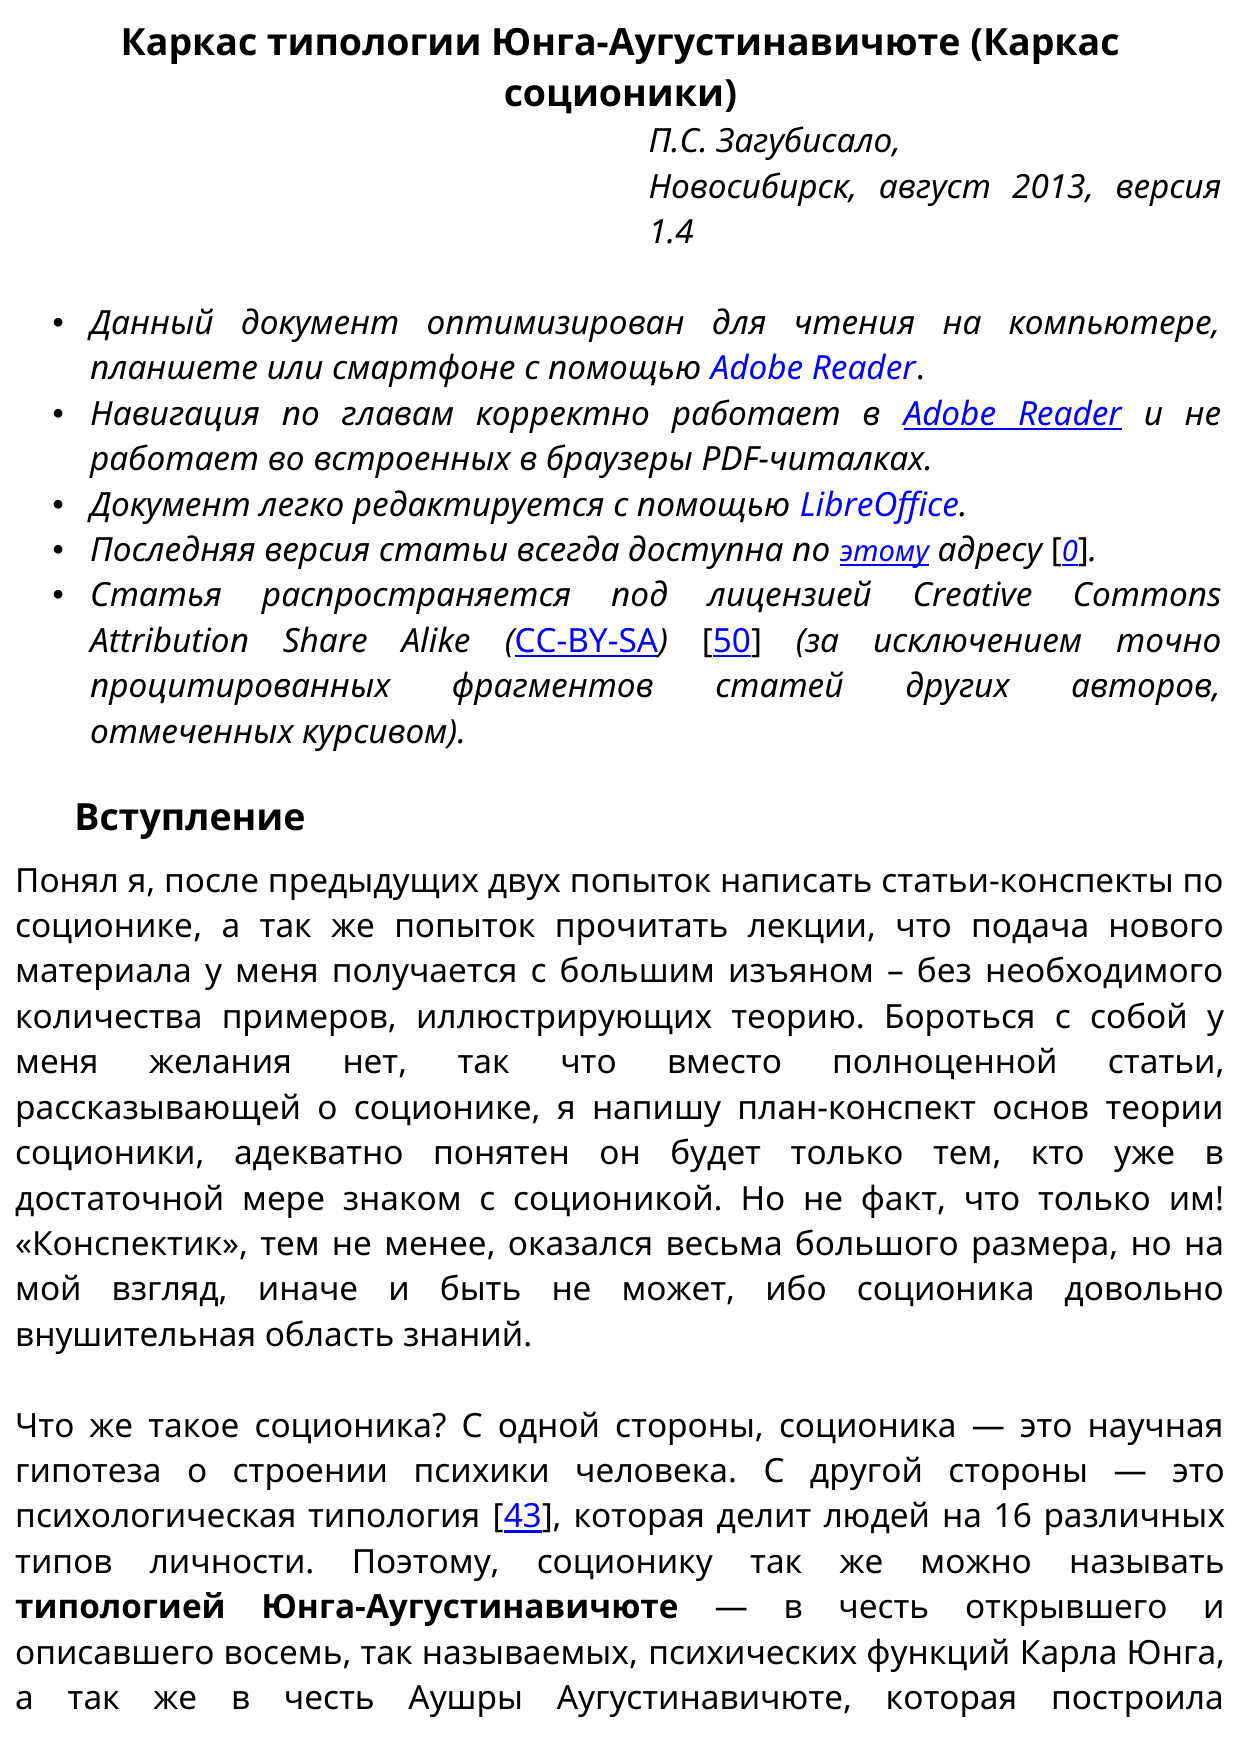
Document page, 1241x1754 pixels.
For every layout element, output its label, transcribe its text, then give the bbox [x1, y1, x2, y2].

list Данный документ оптимизирован для чтения на компьютере, планшете или смартфоне с помощью Adobe Reader. [52, 299, 1225, 389]
subtitle Каркас типологии Юнга-Аугустинавичюте (Каркас соционики) [15, 15, 1225, 117]
text Новосибирск, август 2013, версия 1.4 [648, 162, 1225, 253]
list Документ легко редактируется с помощью LibreOffice. [52, 480, 1225, 526]
list Статья распространяется под лицензией Creative Commons Attribution Share Alike (CC-BY-SA) [50] (за исключением точно процитированных фрагментов статей других авторов, отмеченных курсивом). [52, 571, 1225, 753]
list Навигация по главам корректно работает в Adobe Reader и не работает во встроенных в браузеры PDF-читалках. [52, 389, 1225, 480]
list Последняя версия статьи всегда доступна по этому адресу [0]. [52, 526, 1225, 571]
text Понял я, после предыдущих двух попыток написать статьи-конспекты по соционике, а так же попыток прочитать лекции, что подача нового материала у меня получается с большим изъяном – без необходимого количества примеров, иллюстрирующих теорию. Бороться с собой у меня желания нет, так что вместо полноценной статьи, рассказывающей о соционике, я напишу план-конспект основ теории соционики, адекватно понятен он будет только тем, кто уже в достаточной мере знаком с соционикой. Но не факт, что только им! «Конспектик», тем не менее, оказался весьма большого размера, но на мой взгляд, иначе и быть не может, ибо соционика довольно внушительная область знаний. [15, 856, 1225, 1356]
subtitle Вступление [15, 790, 1225, 841]
text П.С. Загубисало, [648, 117, 1225, 162]
text Что же такое соционика? С одной стороны, соционика — это научная гипотеза о строении психики человека. С другой стороны — это психологическая типология [43], которая делит людей на 16 различных типов личности. Поэтому, соционику так же можно называть типологией Юнга-Аугустинавичюте — в честь открывшего и описавшего восемь, так называемых, психических функций Карла Юнга, а так же в честь Аушры Аугустинавичюте, которая построила [15, 1401, 1225, 1719]
